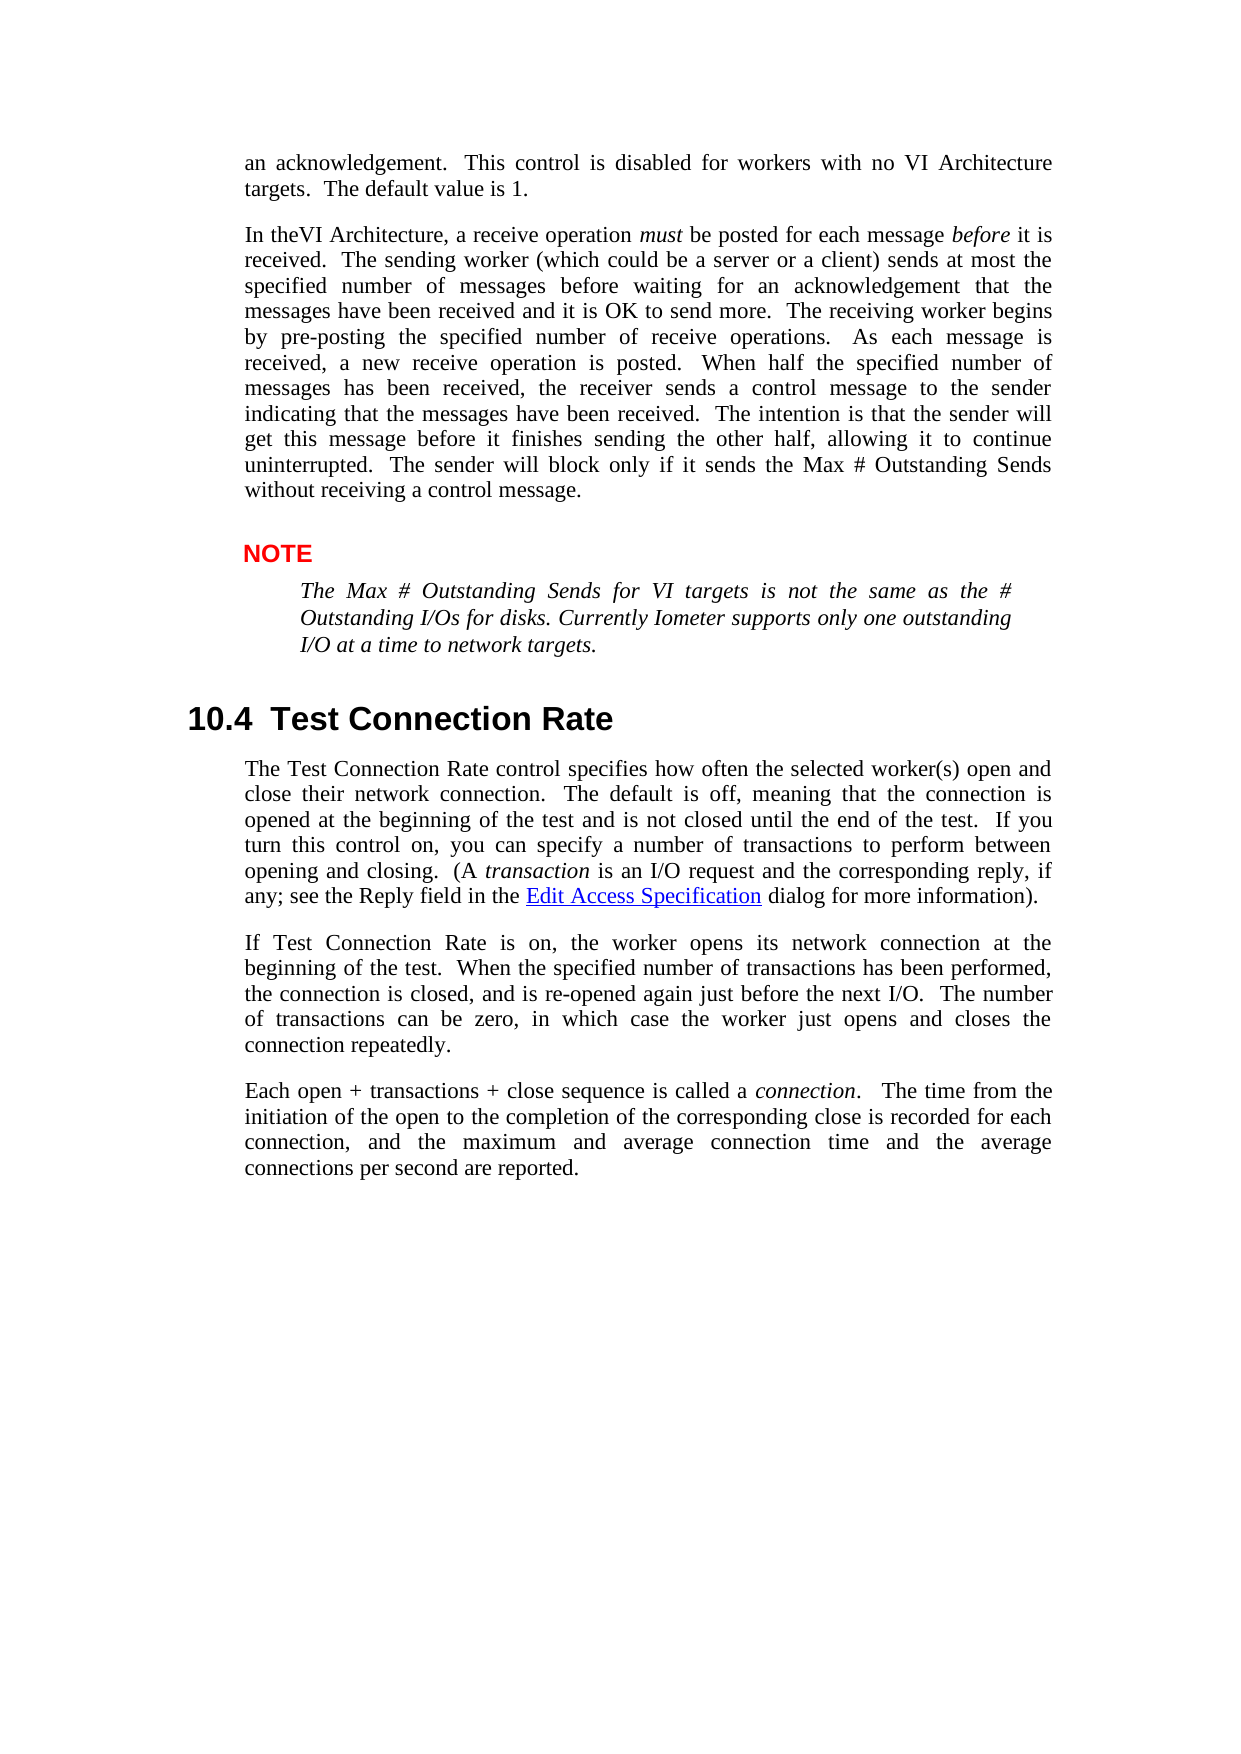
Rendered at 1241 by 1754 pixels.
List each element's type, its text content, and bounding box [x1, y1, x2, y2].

text The Max # Outstanding Sends for VI targets is not the same as the # Outstanding I/Os for disks. Currently Iometer supports only one outstanding I/O at a time to network targets. [300, 576, 1015, 658]
subtitle 10.4 Test Connection Rate [187, 699, 1053, 737]
text The Test Connection Rate control specifies how often the selected worker(s) open and close their network connection. The default is off, meaning that the connection is opened at the beginning of the test and is not closed until the end of the test. If you turn this control on, you can specify a number of transactions to perform between opening and closing. (A transaction is an I/O request and the corresponding reply, if any; see the Reply field in the Edit Access Specification dialog for more information). [244, 756, 1053, 909]
text In theVI Architecture, a receive operation must be posted for each message before it is received. The sending worker (which could be a server or a client) sends at most the specified number of messages before waiting for an acknowledgement that the messages have been received and it is OK to send more. The receiving worker begins by pre-posting the specified number of receive operations. As each message is received, a new receive operation is posted. When half the specified number of messages has been received, the receiver sends a control message to the sender indicating that the messages have been received. The intention is that the sender will get this message before it finishes sending the other half, allowing it to continue uninterrupted. The sender will block only if it sends the Max # Outstanding Sends without receiving a control message. [244, 222, 1053, 503]
text If Test Connection Rate is on, the worker opens its network connection at the beginning of the test. When the specified number of transactions has been performed, the connection is closed, and is re-opened again just before the next I/O. The number of transactions can be zero, in which case the worker just opens and closes the connection repeatedly. [244, 929, 1053, 1057]
text Each open + transactions + close sequence is called a connection. The time from the initiation of the open to the completion of the corresponding close is recorded for each connection, and the maximum and average connection time and the average connections per second are reported. [244, 1078, 1053, 1180]
title NOTE [243, 540, 1053, 568]
text an acknowledgement. This control is disabled for workers with no VI Architecture targets. The default value is 1. [244, 150, 1053, 201]
